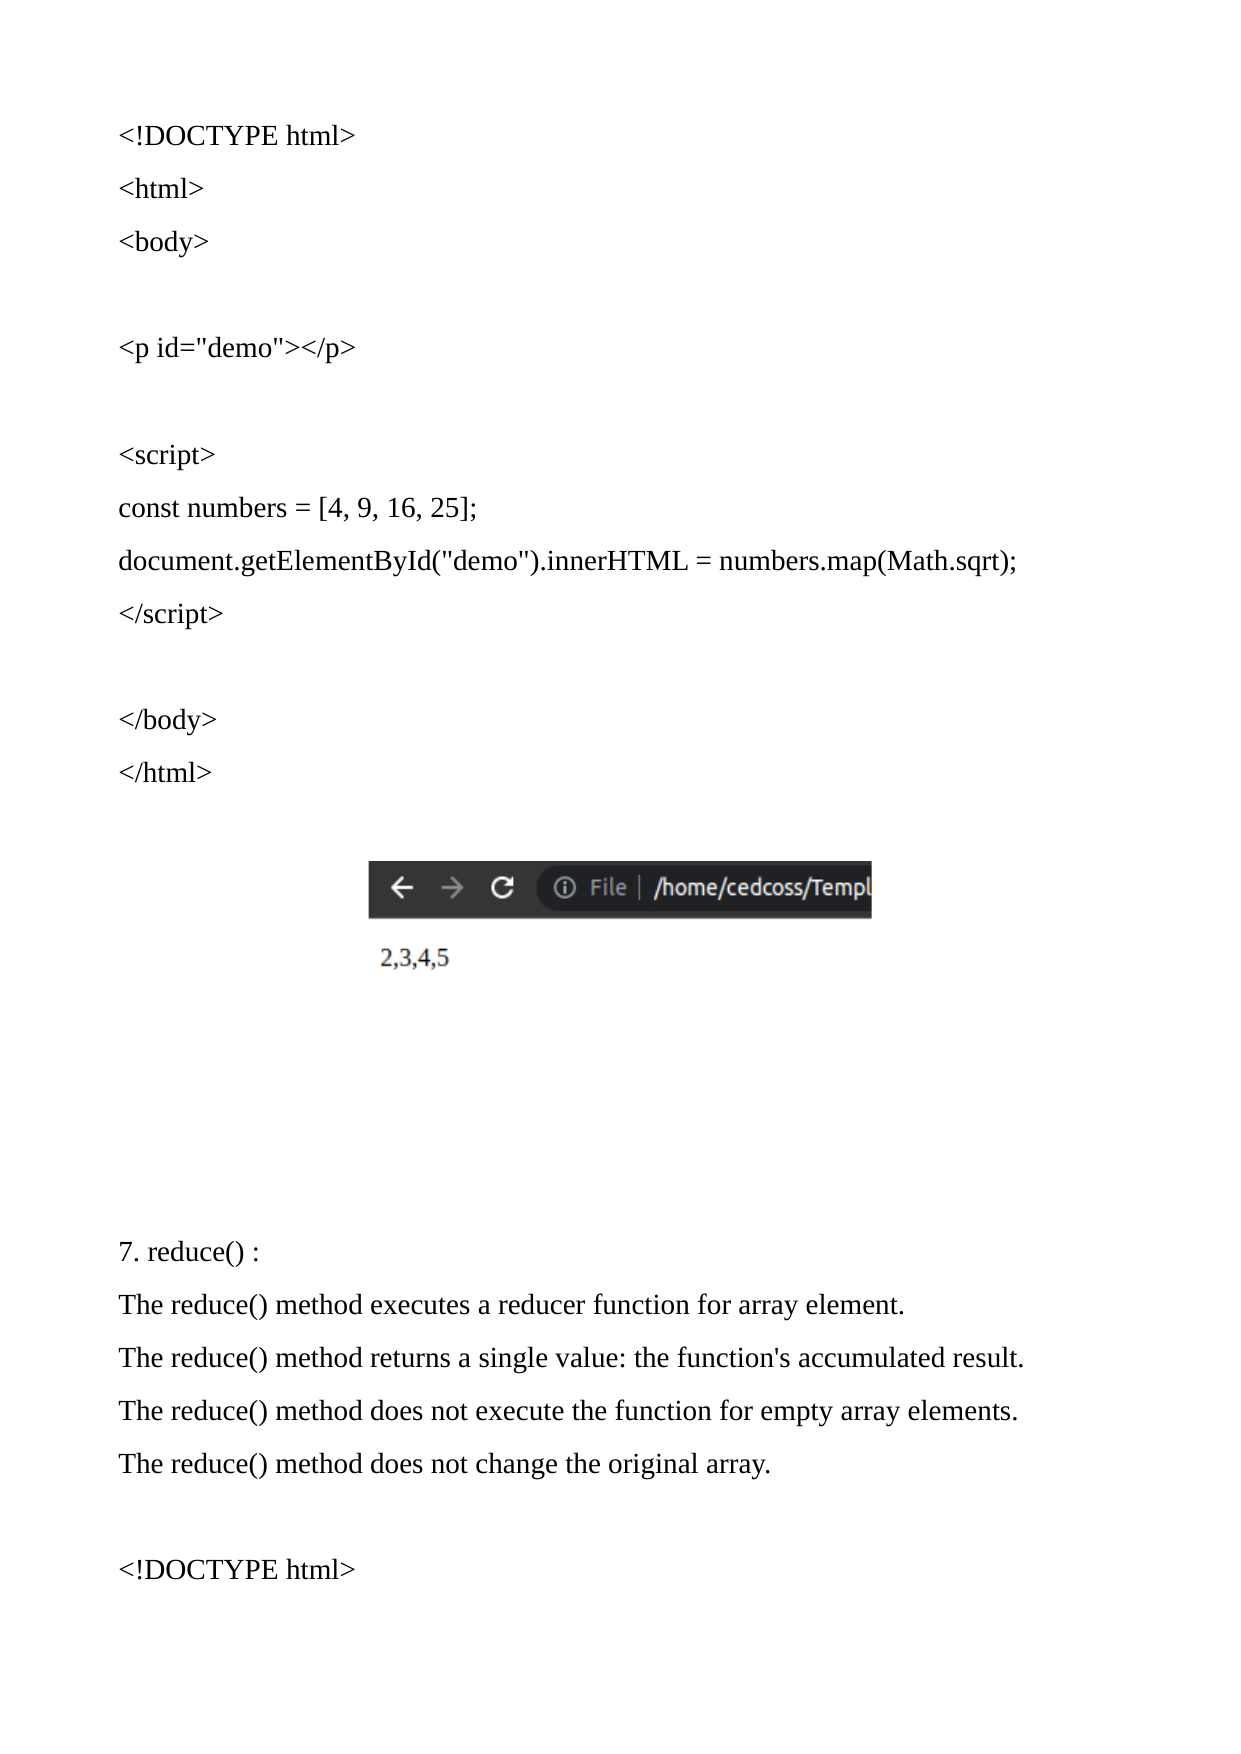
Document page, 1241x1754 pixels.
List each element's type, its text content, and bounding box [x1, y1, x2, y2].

text <body> [118, 224, 1122, 258]
text <p id="demo"></p> [118, 331, 1122, 364]
text The reduce() method does not change the original array. [118, 1446, 1122, 1480]
text <!DOCTYPE html> [118, 118, 1122, 152]
text The reduce() method does not execute the function for empty array elements. [118, 1393, 1122, 1427]
text </body> [118, 702, 1122, 736]
text <script> [118, 437, 1122, 470]
text </html> [118, 756, 1122, 789]
picture [368, 861, 872, 1103]
text 7. reduce() : [118, 1234, 1122, 1267]
text The reduce() method returns a single value: the function's accumulated result. [118, 1340, 1122, 1373]
text document.getElementById("demo").innerHTML = numbers.map(Math.sqrt); [118, 543, 1122, 577]
text <!DOCTYPE html> [118, 1552, 1122, 1586]
text <html> [118, 171, 1122, 205]
text The reduce() method executes a reducer function for array element. [118, 1287, 1122, 1320]
text </script> [118, 596, 1122, 630]
text const numbers = [4, 9, 16, 25]; [118, 490, 1122, 523]
